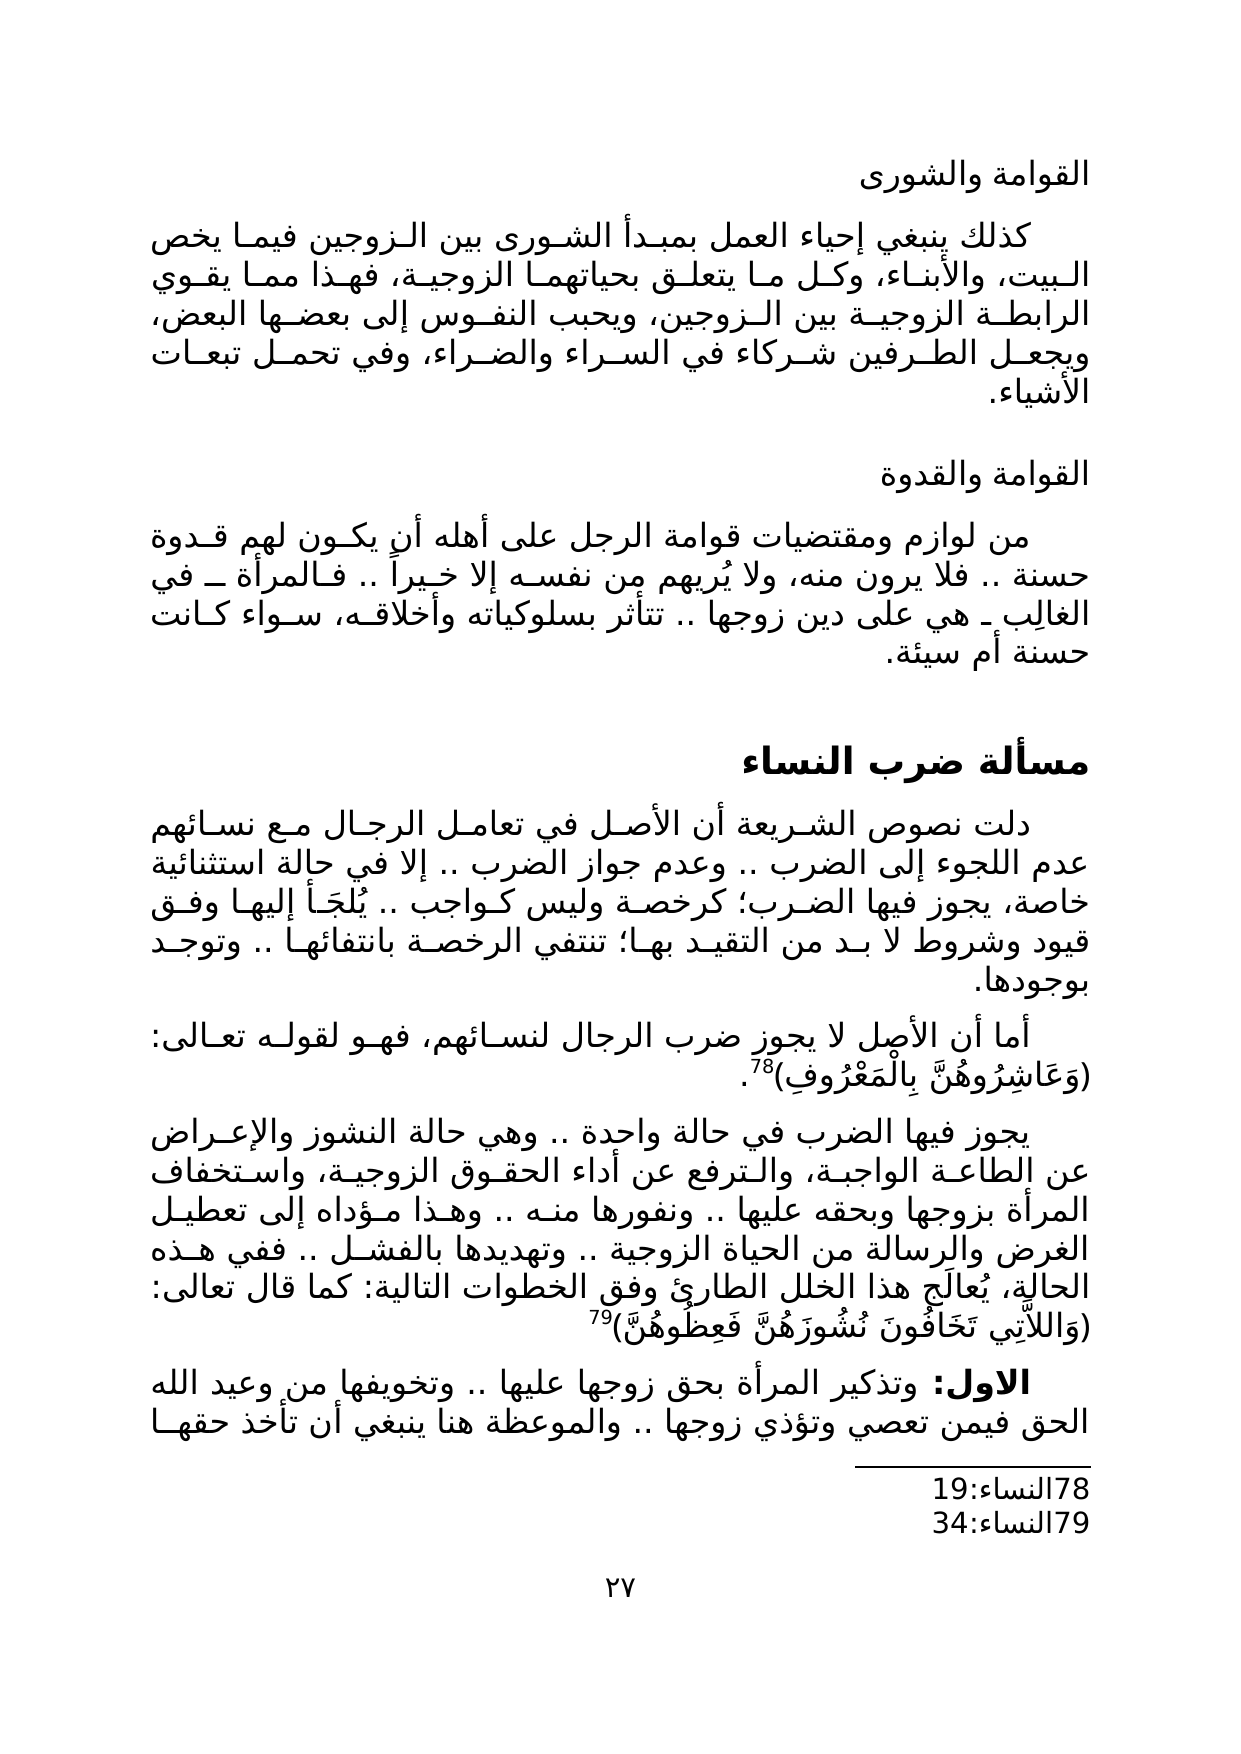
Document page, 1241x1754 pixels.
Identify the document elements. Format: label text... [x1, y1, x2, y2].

text دلت نصوص الشريعة أن الأصل في تعامل الرجال مع نسائهم عدم اللجوء إلى الضرب .. وعدم جواز الضرب .. إلا في حالة استثنائية خاصة، يجوز فيها الضرب؛ كرخصة وليس كواجب .. يُلجَأ إليها وفق قيود وشروط لا بد من التقيد بها؛ تنتفي الرخصة بانتفائها .. وتوجد بوجودها. [150, 805, 1090, 999]
subtitle القوامة والقدوة [150, 449, 1090, 495]
text كذلك ينبغي إحياء العمل بمبدأ الشورى بين الزوجين فيما يخص البيت، والأبناء، وكل ما يتعلق بحياتهما الزوجية، فهذا مما يقوي الرابطة الزوجية بين الزوجين، ويحبب النفوس إلى بعضها البعض، ويجعل الطرفين شركاء في السراء والضراء، وفي تحمل تبعات الأشياء. [150, 217, 1090, 411]
subtitle مسألة ضرب النساء [150, 740, 1090, 783]
text النساء:19 [150, 1473, 1090, 1507]
text من لوازم ومقتضيات قوامة الرجل على أهله أن يكون لهم قدوة حسنة .. فلا يرون منه، ولا يُريهم من نفسه إلا خيراً .. فالمرأة ـ في الغالِب ـ هي على دين زوجها .. تتأثر بسلوكياته وأخلاقه، سواء كانت حسنة أم سيئة. [150, 516, 1090, 672]
text أما أن الأصل لا يجوز ضرب الرجال لنسائهم، فهو لقوله تعالى: ﴿وَعَاشِرُوهُنَّ بِالْمَعْرُوفِ﴾. [150, 1017, 1090, 1094]
subtitle القوامة والشورى [150, 150, 1090, 195]
text يجوز فيها الضرب في حالة واحدة .. وهي حالة النشوز والإعراض عن الطاعة الواجبة، والترفع عن أداء الحقوق الزوجية، واستخفاف المرأة بزوجها وبحقه عليها .. ونفورها منه .. وهذا مؤداه إلى تعطيل الغرض والرسالة من الحياة الزوجية .. وتهديدها بالفشل .. ففي هذه الحالة، يُعالَج هذا الخلل الطارئ وفق الخطوات التالية: كما قال تعالى: ﴿وَاللاَّتِي تَخَافُونَ نُشُوزَهُنَّ فَعِظُوهُنَّ﴾ [150, 1112, 1090, 1346]
text الاول: وتذكير المرأة بحق زوجها عليها .. وتخويفها من وعيد الله الحق فيمن تعصي وتؤذي زوجها .. والموعظة هنا ينبغي أن تأخذ حقها من حيث الزمن والكم والنوع .. فإن أقلعت المرأة عن نشوزها .. وعادت إلى رشدها .. وفراش زوجها .. فقد تحقق المراد ولله الحمد .. وعلى الرجل هنا أن يُمسك عن المعاتبة والمؤاخذة .. ومراجعة زوجته فيما كان منه ومنها .. وغير ذلك مما يُفسد هذه النتيجة الطيبة .. ثم هو بعد ذلك يحمد الله تعالى على هداية زوجته وتوفيقه لها. [150, 1363, 1090, 1441]
text النساء:34 [150, 1507, 1090, 1541]
